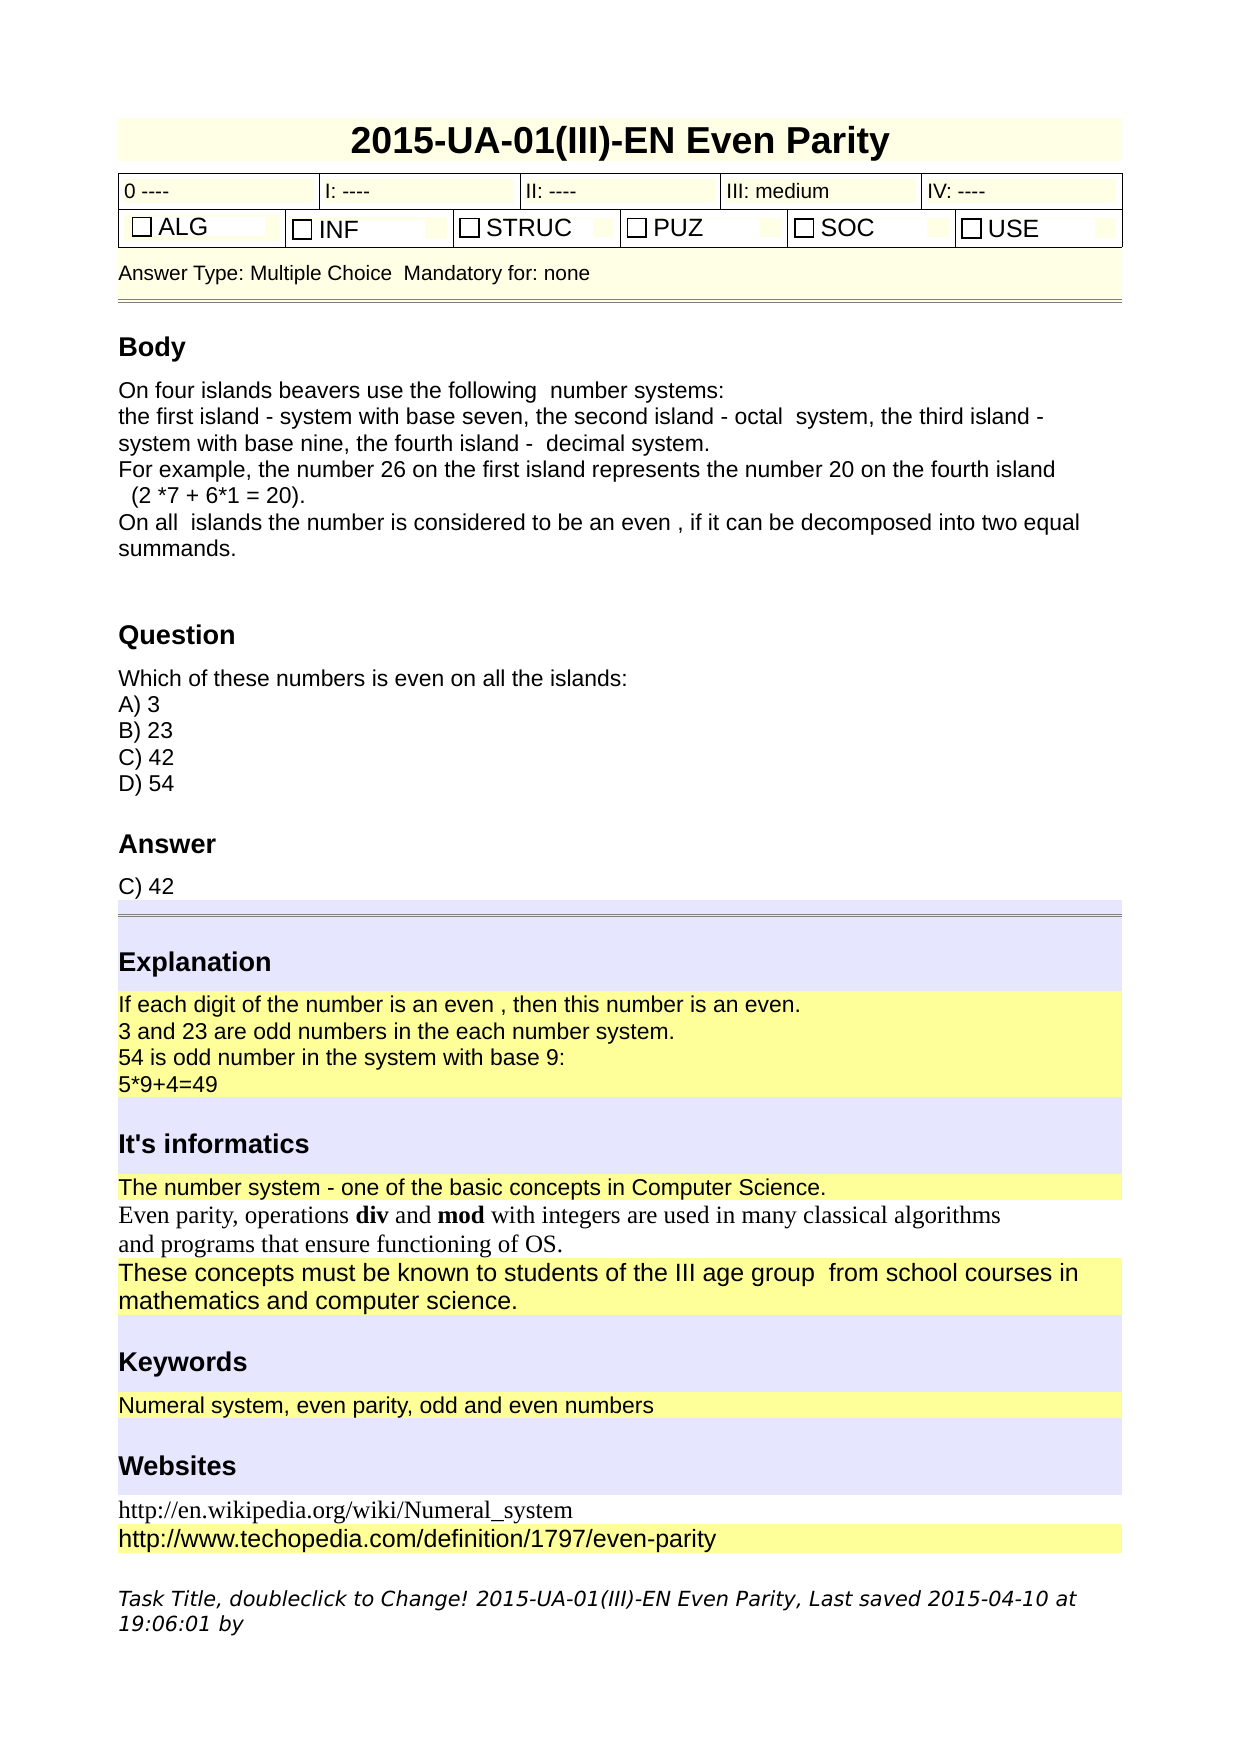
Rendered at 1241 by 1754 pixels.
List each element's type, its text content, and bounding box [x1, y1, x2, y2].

subtitle Question [118, 619, 1122, 650]
subtitle It's informatics [118, 1128, 1122, 1159]
table_header [956, 210, 1122, 247]
text Which of these numbers is even on all the islands: [118, 665, 1122, 691]
subtitle Body [118, 331, 1122, 363]
table_header [286, 210, 453, 247]
text (2 *7 + 6*1 = 20). [118, 482, 1122, 509]
text C) 42 [118, 873, 1122, 900]
table_header [119, 210, 285, 247]
text A) 3 [118, 691, 1122, 717]
text On four islands beavers use the following number systems: [118, 377, 1122, 403]
text D) 54 [118, 770, 1122, 796]
text If each digit of the number is an even , then this number is an even. [118, 991, 1122, 1018]
table_header IV: ---- [922, 174, 1122, 209]
text and programs that ensure functioning of OS. [118, 1229, 1122, 1258]
text Numeral system, even parity, odd and even numbers [118, 1392, 1122, 1418]
text For example, the number 26 on the first island represents the number 20 on the fourth island [118, 456, 1122, 482]
subtitle Explanation [118, 946, 1122, 977]
text B) 23 [118, 717, 1122, 744]
text These concepts must be known to students of the III age group from school courses in mathematics and computer science. [118, 1258, 1122, 1315]
table_header III: medium [721, 174, 921, 209]
text the first island - system with base seven, the second island - octal system, the third island - system with base nine, the fourth island - decimal system. [118, 403, 1122, 456]
text 5*9+4=49 [118, 1071, 1122, 1097]
table_header 0 ---- [119, 174, 319, 209]
text 54 is odd number in the system with base 9: [118, 1044, 1122, 1071]
text Even parity, operations div and mod with integers are used in many classical algorithms [118, 1200, 1122, 1229]
text The number system - one of the basic concepts in Computer Science. [118, 1174, 1122, 1200]
text http://en.wikipedia.org/wiki/Numeral_system [118, 1495, 1122, 1524]
text 3 and 23 are odd numbers in the each number system. [118, 1018, 1122, 1044]
text C) 42 [118, 744, 1122, 770]
title 2015-UA-01(III)-EN Even Parity [118, 118, 1122, 161]
table_header [454, 210, 620, 247]
subtitle Keywords [118, 1346, 1122, 1378]
subtitle Websites [118, 1449, 1122, 1481]
table_header [621, 210, 787, 247]
table_header I: ---- [320, 174, 520, 209]
text On all islands the number is considered to be an even , if it can be decomposed into two equal summands. [118, 509, 1122, 561]
table_header II: ---- [521, 174, 720, 209]
subtitle Answer [118, 828, 1122, 859]
table_header [788, 210, 955, 247]
text Answer Type: Multiple Choice Mandatory for: none [118, 261, 1122, 285]
text http://www.techopedia.com/definition/1797/even-parity [118, 1524, 1122, 1553]
